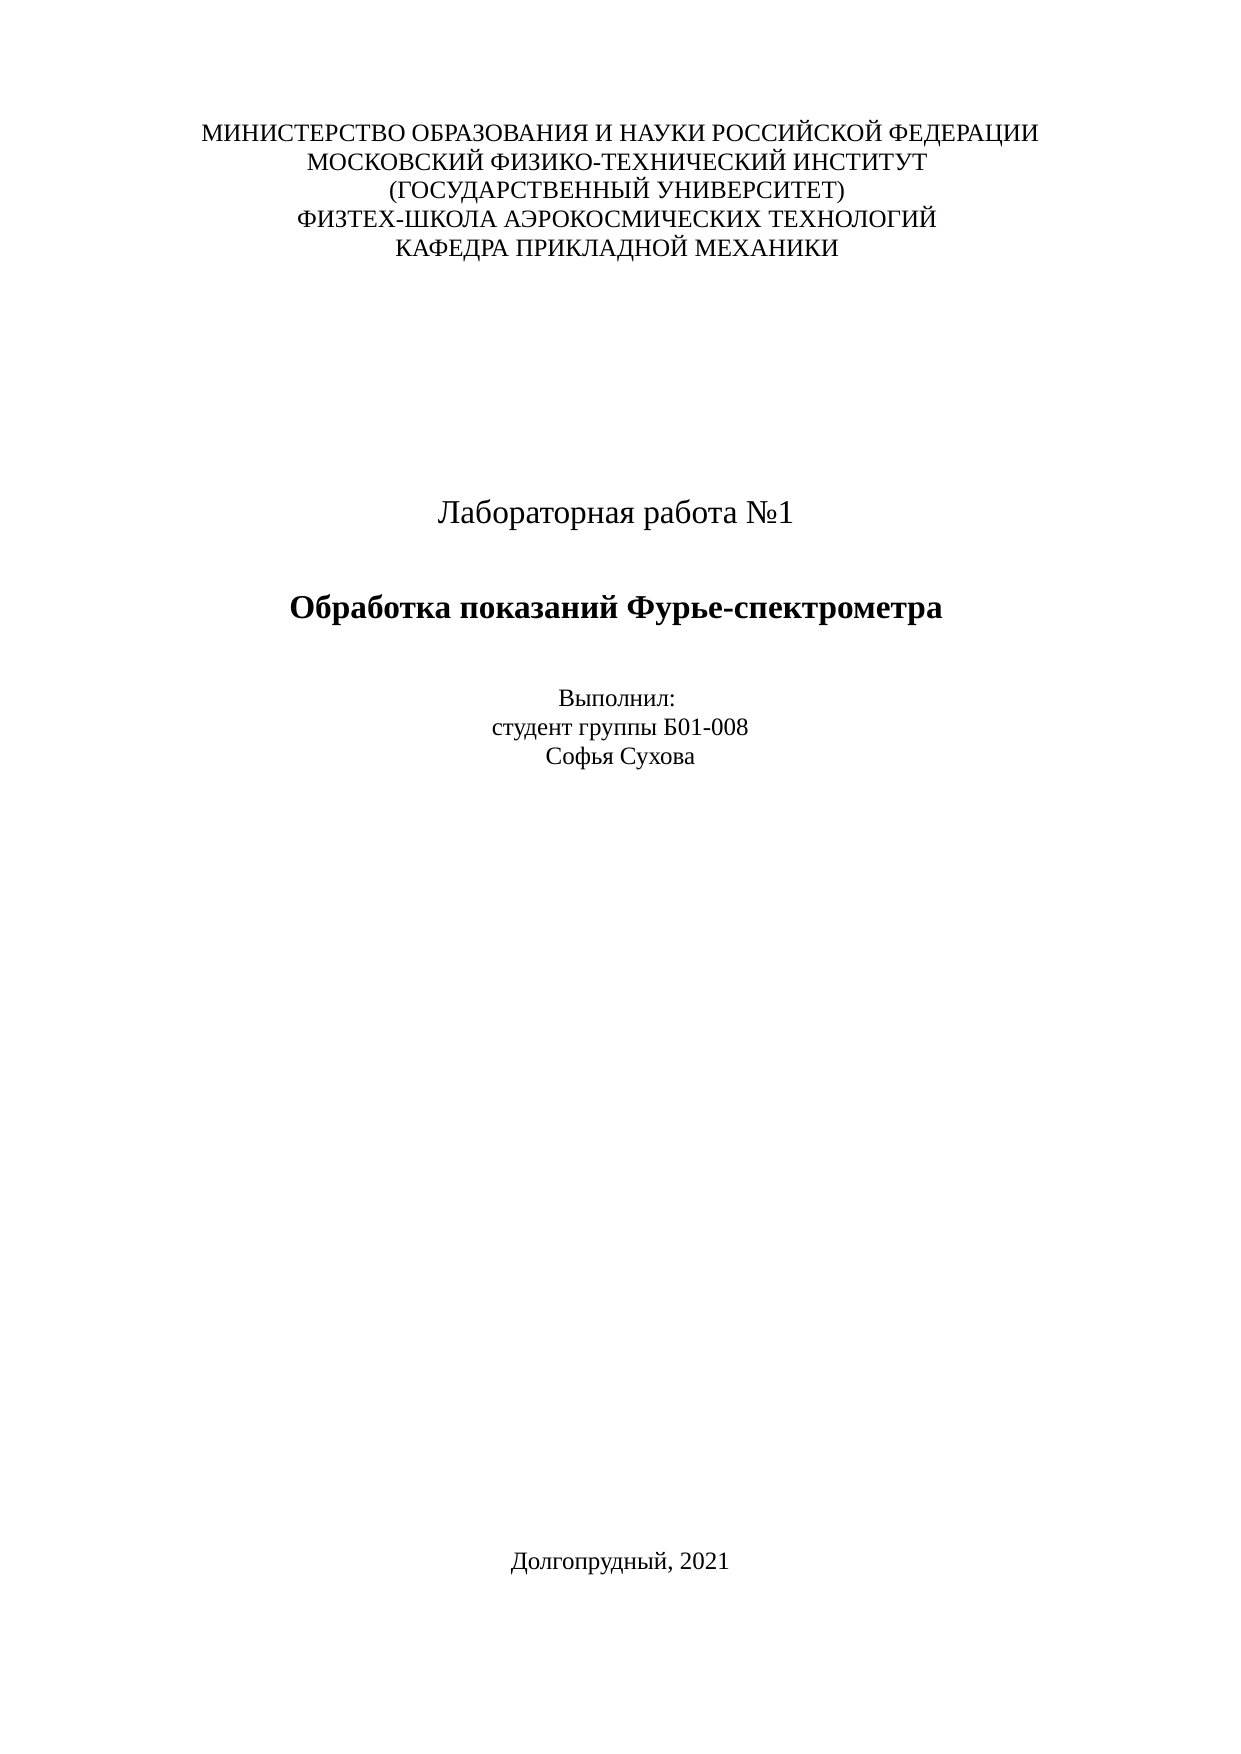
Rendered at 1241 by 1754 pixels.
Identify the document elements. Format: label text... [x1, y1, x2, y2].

text студент группы Б01-008 [118, 712, 1122, 741]
text Выполнил: [118, 683, 1122, 712]
text ФИЗТЕХ-ШКОЛА АЭРОКОСМИЧЕСКИХ ТЕХНОЛОГИЙ [118, 204, 1122, 233]
text Софья Сухова [118, 741, 1122, 770]
text Долгопрудный, 2021 [118, 1546, 1122, 1575]
text МИНИСТЕРСТВО ОБРАЗОВАНИЯ И НАУКИ РОССИЙСКОЙ ФЕДЕРАЦИИ МОСКОВСКИЙ ФИЗИКО-ТЕХНИЧЕСКИЙ ИНСТИТУТ [118, 118, 1122, 176]
text Лабораторная работа №1 [118, 492, 1122, 530]
text (ГОСУДАРСТВЕННЫЙ УНИВЕРСИТЕТ) [118, 176, 1122, 204]
text Обработка показаний Фурье-спектрометра [118, 588, 1122, 626]
text КАФЕДРА ПРИКЛАДНОЙ МЕХАНИКИ [118, 233, 1122, 262]
